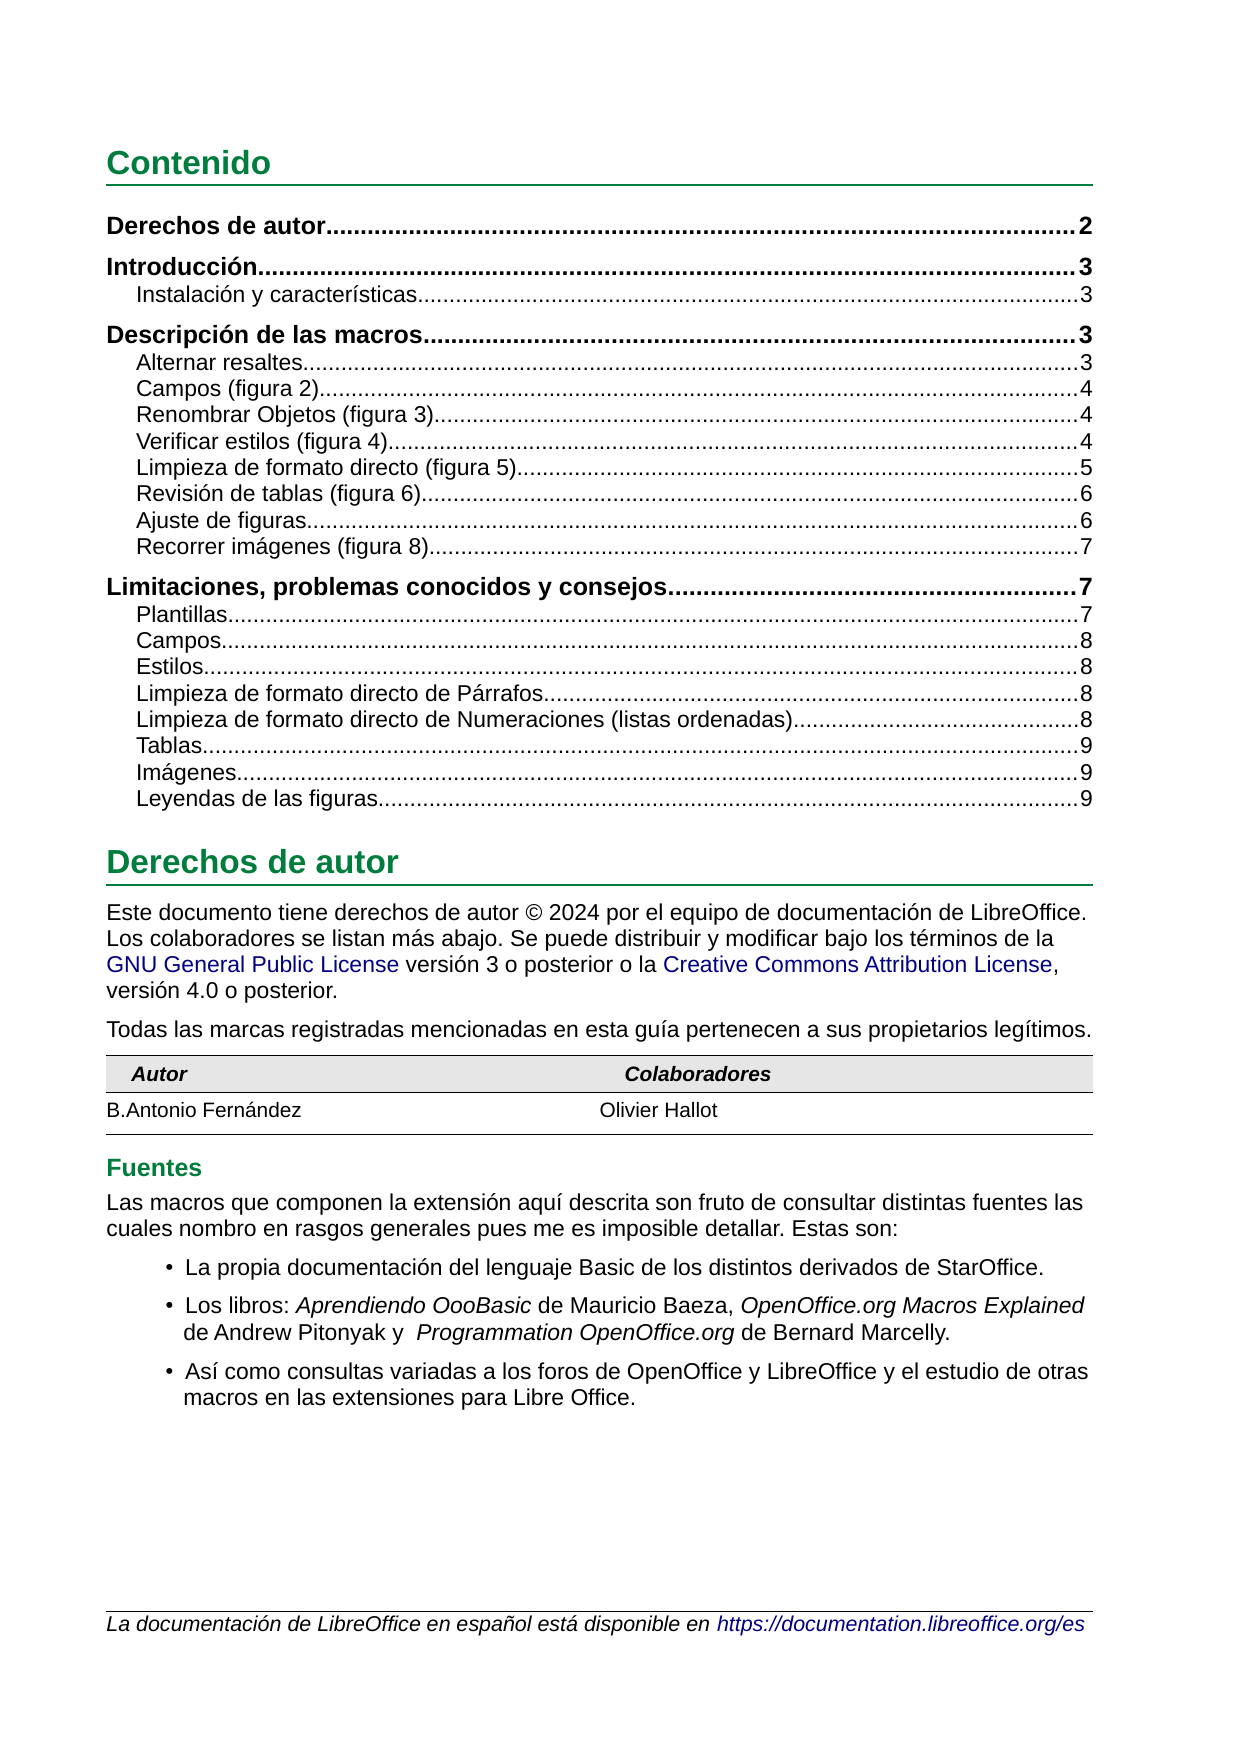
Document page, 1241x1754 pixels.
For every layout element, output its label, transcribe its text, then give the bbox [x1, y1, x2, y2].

text Introducción 3 [106, 252, 1093, 281]
text Revisión de tablas (figura 6) 6 [136, 480, 1093, 507]
text Campos (figura 2) 4 [136, 375, 1093, 401]
table_header Autor [106, 1056, 599, 1092]
text Limpieza de formato directo de Párrafos 8 [136, 679, 1093, 706]
table_cell B.Antonio Fernández [106, 1093, 599, 1134]
list Los libros: Aprendiendo OooBasic de Mauricio Baeza, OpenOffice.org Macros Explained de Andrew Pitonyak y Programmation OpenOffice.org de Bernard Marcelly. [165, 1292, 1093, 1345]
text Limitaciones, problemas conocidos y consejos 7 [106, 572, 1093, 601]
text Limpieza de formato directo de Numeraciones (listas ordenadas) 8 [136, 706, 1093, 732]
list Así como consultas variadas a los foros de OpenOffice y LibreOffice y el estudio de otras macros en las extensiones para Libre Office. [165, 1358, 1093, 1410]
text Recorrer imágenes (figura 8) 7 [136, 533, 1093, 559]
text Alternar resaltes 3 [136, 348, 1093, 375]
text Las macros que componen la extensión aquí descrita son fruto de consultar distintas fuentes las cuales nombro en rasgos generales pues me es imposible detallar. Estas son: [106, 1188, 1093, 1241]
text Campos 8 [136, 627, 1093, 653]
table_cell Olivier Hallot [599, 1093, 1093, 1134]
text Plantillas 7 [136, 601, 1093, 627]
text Leyendas de las figuras 9 [136, 785, 1093, 811]
text Derechos de autor 2 [106, 211, 1093, 240]
table_header Colaboradores [599, 1056, 1093, 1092]
text Tablas 9 [136, 732, 1093, 759]
text Instalación y características 3 [136, 281, 1093, 307]
text Estilos 8 [136, 653, 1093, 679]
text Limpieza de formato directo (figura 5) 5 [136, 454, 1093, 480]
text Verificar estilos (figura 4) 4 [136, 428, 1093, 454]
text Todas las marcas registradas mencionadas en esta guía pertenecen a sus propietarios legítimos. [106, 1016, 1093, 1043]
subtitle Contenido [106, 143, 1093, 184]
text Ajuste de figuras 6 [136, 507, 1093, 533]
text Imágenes 9 [136, 759, 1093, 785]
subtitle Derechos de autor [106, 843, 1093, 884]
text Descripción de las macros 3 [106, 320, 1093, 348]
text Este documento tiene derechos de autor © 2024 por el equipo de documentación de LibreOffice. Los colaboradores se listan más abajo. Se puede distribuir y modificar bajo los términos de la GNU General Public License versión 3 o posterior o la Creative Commons Attribution License, versión 4.0 o posterior. [106, 898, 1093, 1004]
subtitle Fuentes [106, 1153, 1093, 1182]
list La propia documentación del lenguaje Basic de los distintos derivados de StarOffice. [165, 1254, 1093, 1280]
text Renombrar Objetos (figura 3) 4 [136, 401, 1093, 428]
